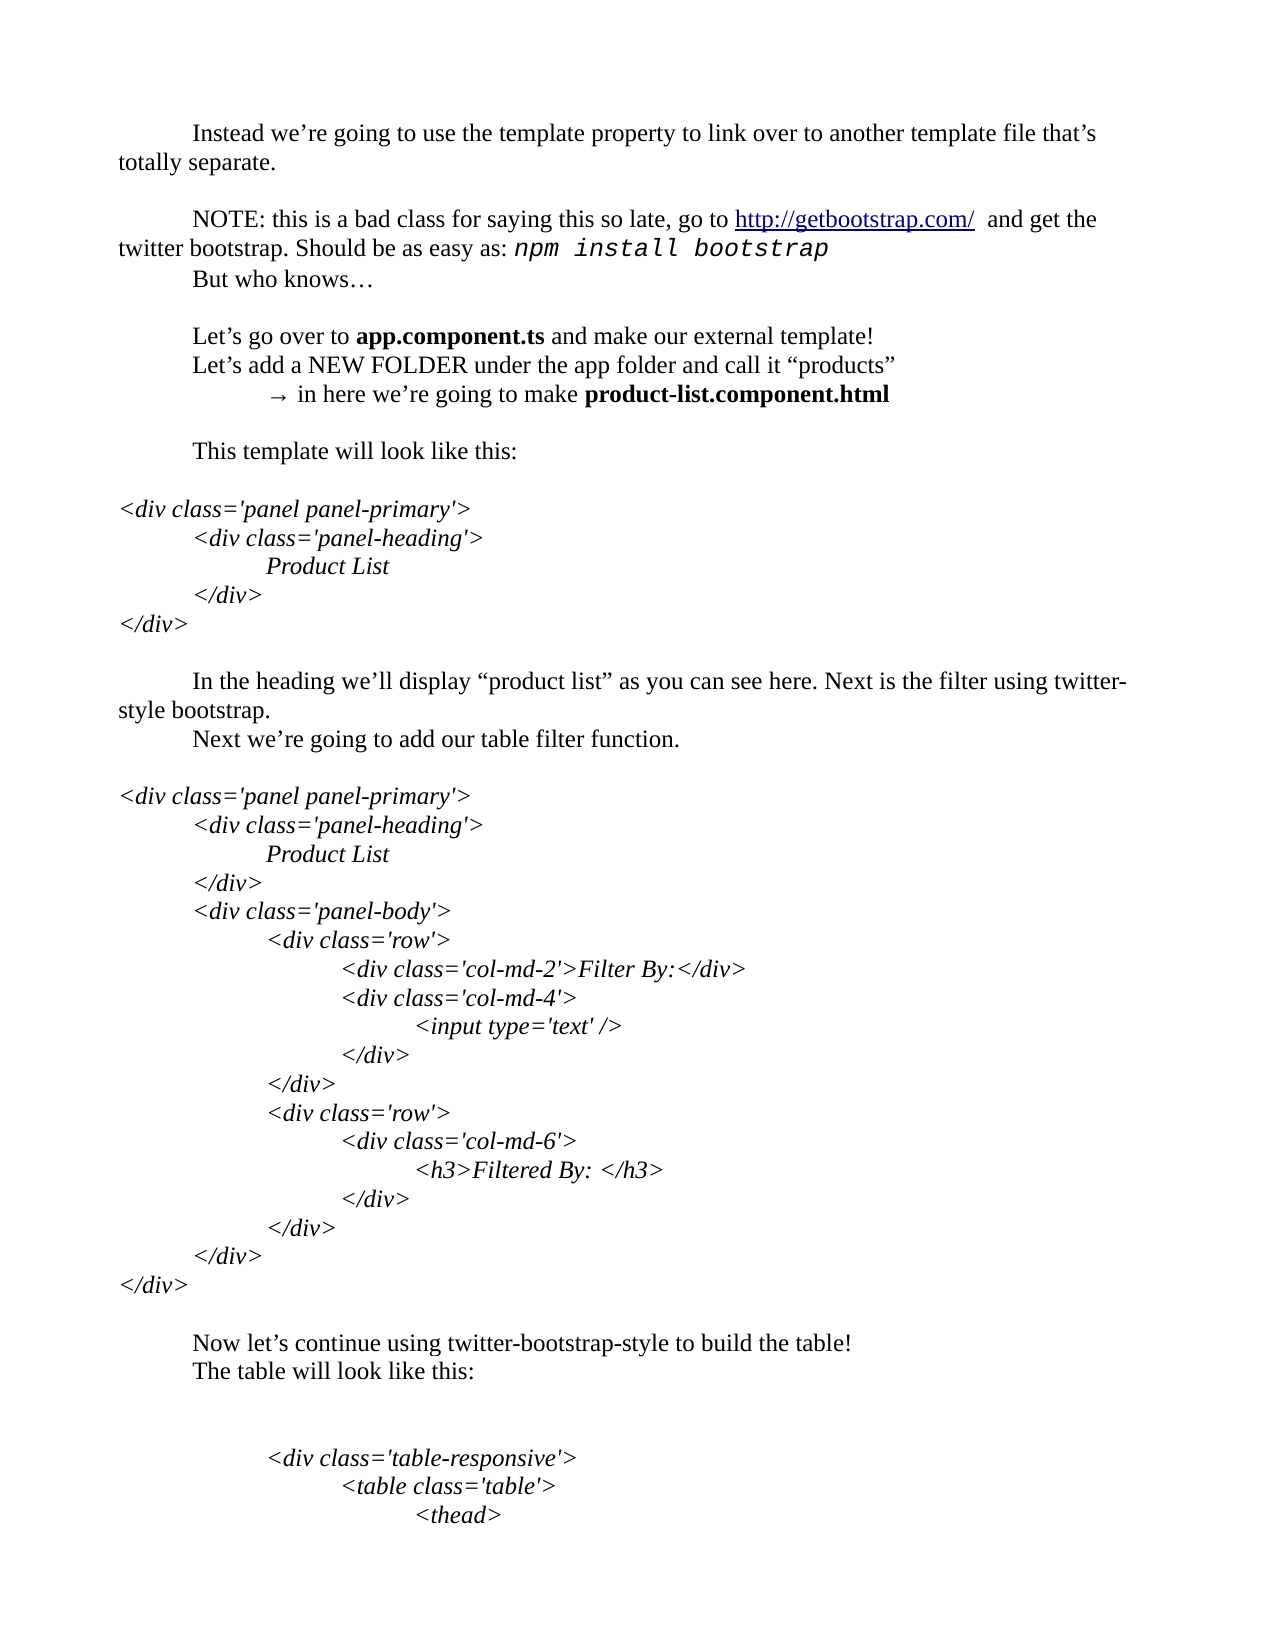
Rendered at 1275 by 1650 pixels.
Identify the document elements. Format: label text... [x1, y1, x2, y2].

text <div class='col-md-4'> [118, 983, 1157, 1011]
text </div> [118, 868, 1157, 896]
text </div> [118, 1069, 1157, 1098]
text Product List [118, 551, 1157, 580]
text <div class='col-md-6'> [118, 1126, 1157, 1155]
text <div class='panel-heading'> [118, 523, 1157, 551]
text Let’s go over to app.component.ts and make our external template! [118, 321, 1157, 350]
text NOTE: this is a bad class for saying this so late, go to http://getbootstrap.com/ and get the twitter bootstrap. Should be as easy as: npm install bootstrap [118, 204, 1157, 264]
text Instead we’re going to use the template property to link over to another template file that’s totally separate. [118, 118, 1157, 176]
text Next we’re going to add our table filter function. [118, 724, 1157, 753]
text <div class='row'> [118, 1098, 1157, 1126]
text <table class='table'> [118, 1471, 1157, 1500]
text Product List [118, 839, 1157, 868]
text <div class='panel panel-primary'> [118, 494, 1157, 523]
text </div> [118, 1040, 1157, 1069]
text This template will look like this: [118, 436, 1157, 465]
text Let’s add a NEW FOLDER under the app folder and call it “products” [118, 350, 1157, 379]
text → in here we’re going to make product-list.component.html [118, 379, 1157, 408]
text <div class='panel panel-primary'> [118, 781, 1157, 810]
text <div class='col-md-2'>Filter By:</div> [118, 954, 1157, 983]
text <div class='panel-body'> [118, 896, 1157, 925]
text The table will look like this: [118, 1356, 1157, 1385]
text <div class='panel-heading'> [118, 810, 1157, 839]
text </div> [118, 609, 1157, 638]
text </div> [118, 1184, 1157, 1213]
text In the heading we’ll display “product list” as you can see here. Next is the filter using twitter-style bootstrap. [118, 666, 1157, 724]
text <input type='text' /> [118, 1011, 1157, 1040]
text <thead> [118, 1500, 1157, 1529]
text <div class='table-responsive'> [118, 1443, 1157, 1471]
text But who knows… [118, 264, 1157, 293]
text </div> [118, 1213, 1157, 1241]
text <h3>Filtered By: </h3> [118, 1155, 1157, 1184]
text <div class='row'> [118, 925, 1157, 954]
text Now let’s continue using twitter-bootstrap-style to build the table! [118, 1328, 1157, 1356]
text </div> [118, 1241, 1157, 1270]
text </div> [118, 1270, 1157, 1299]
text </div> [118, 580, 1157, 609]
